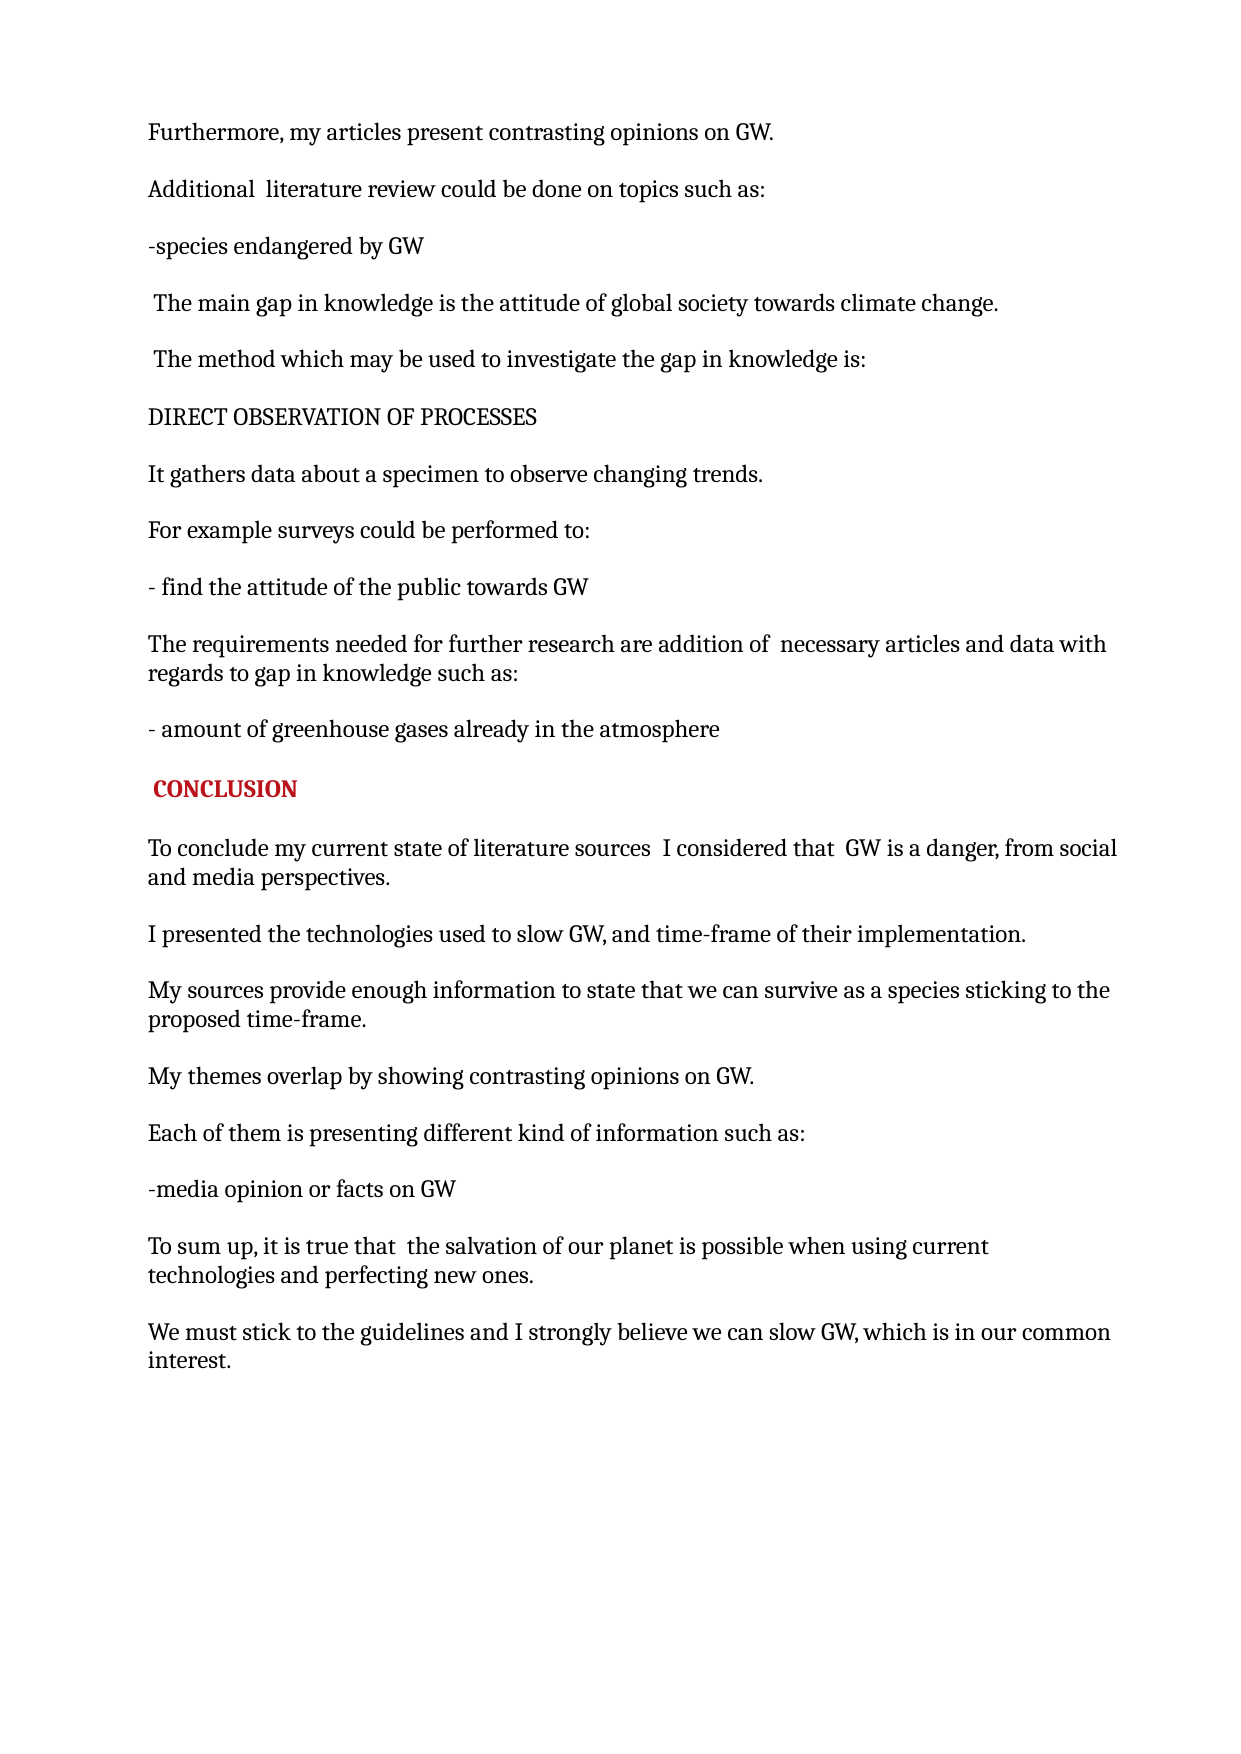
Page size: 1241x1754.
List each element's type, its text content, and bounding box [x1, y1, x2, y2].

text For example surveys could be performed to: [148, 516, 1122, 545]
text We must stick to the guidelines and I strongly believe we can slow GW, which is in our common interest. [148, 1318, 1122, 1375]
text Each of them is presenting different kind of information such as: [148, 1119, 1122, 1147]
text To conclude my current state of literature sources I considered that GW is a danger, from social and media perspectives. [148, 834, 1122, 892]
text My themes overlap by showing contrasting opinions on GW. [148, 1062, 1122, 1091]
text DIRECT OBSERVATION OF PROCESSES [148, 403, 1122, 431]
text Furthermore, my articles present contrasting opinions on GW. [148, 118, 1122, 147]
text I presented the technologies used to slow GW, and time-frame of their implementation. [148, 919, 1122, 948]
text -media opinion or facts on GW [148, 1175, 1122, 1204]
text CONCLUSION [148, 775, 1122, 803]
text My sources provide enough information to state that we can survive as a species sticking to the proposed time-frame. [148, 976, 1122, 1034]
text To sum up, it is true that the salvation of our planet is possible when using current technologies and perfecting new ones. [148, 1232, 1122, 1290]
text It gathers data about a specimen to observe changing trends. [148, 459, 1122, 488]
text The main gap in knowledge is the attitude of global society towards climate change. [148, 288, 1122, 317]
text - amount of greenhouse gases already in the atmosphere [148, 715, 1122, 744]
text The method which may be used to investigate the gap in knowledge is: [148, 345, 1122, 374]
text Additional literature review could be done on topics such as: [148, 175, 1122, 204]
text - find the attitude of the public towards GW [148, 573, 1122, 602]
text The requirements needed for further research are addition of necessary articles and data with regards to gap in knowledge such as: [148, 630, 1122, 687]
text -species endangered by GW [148, 232, 1122, 260]
